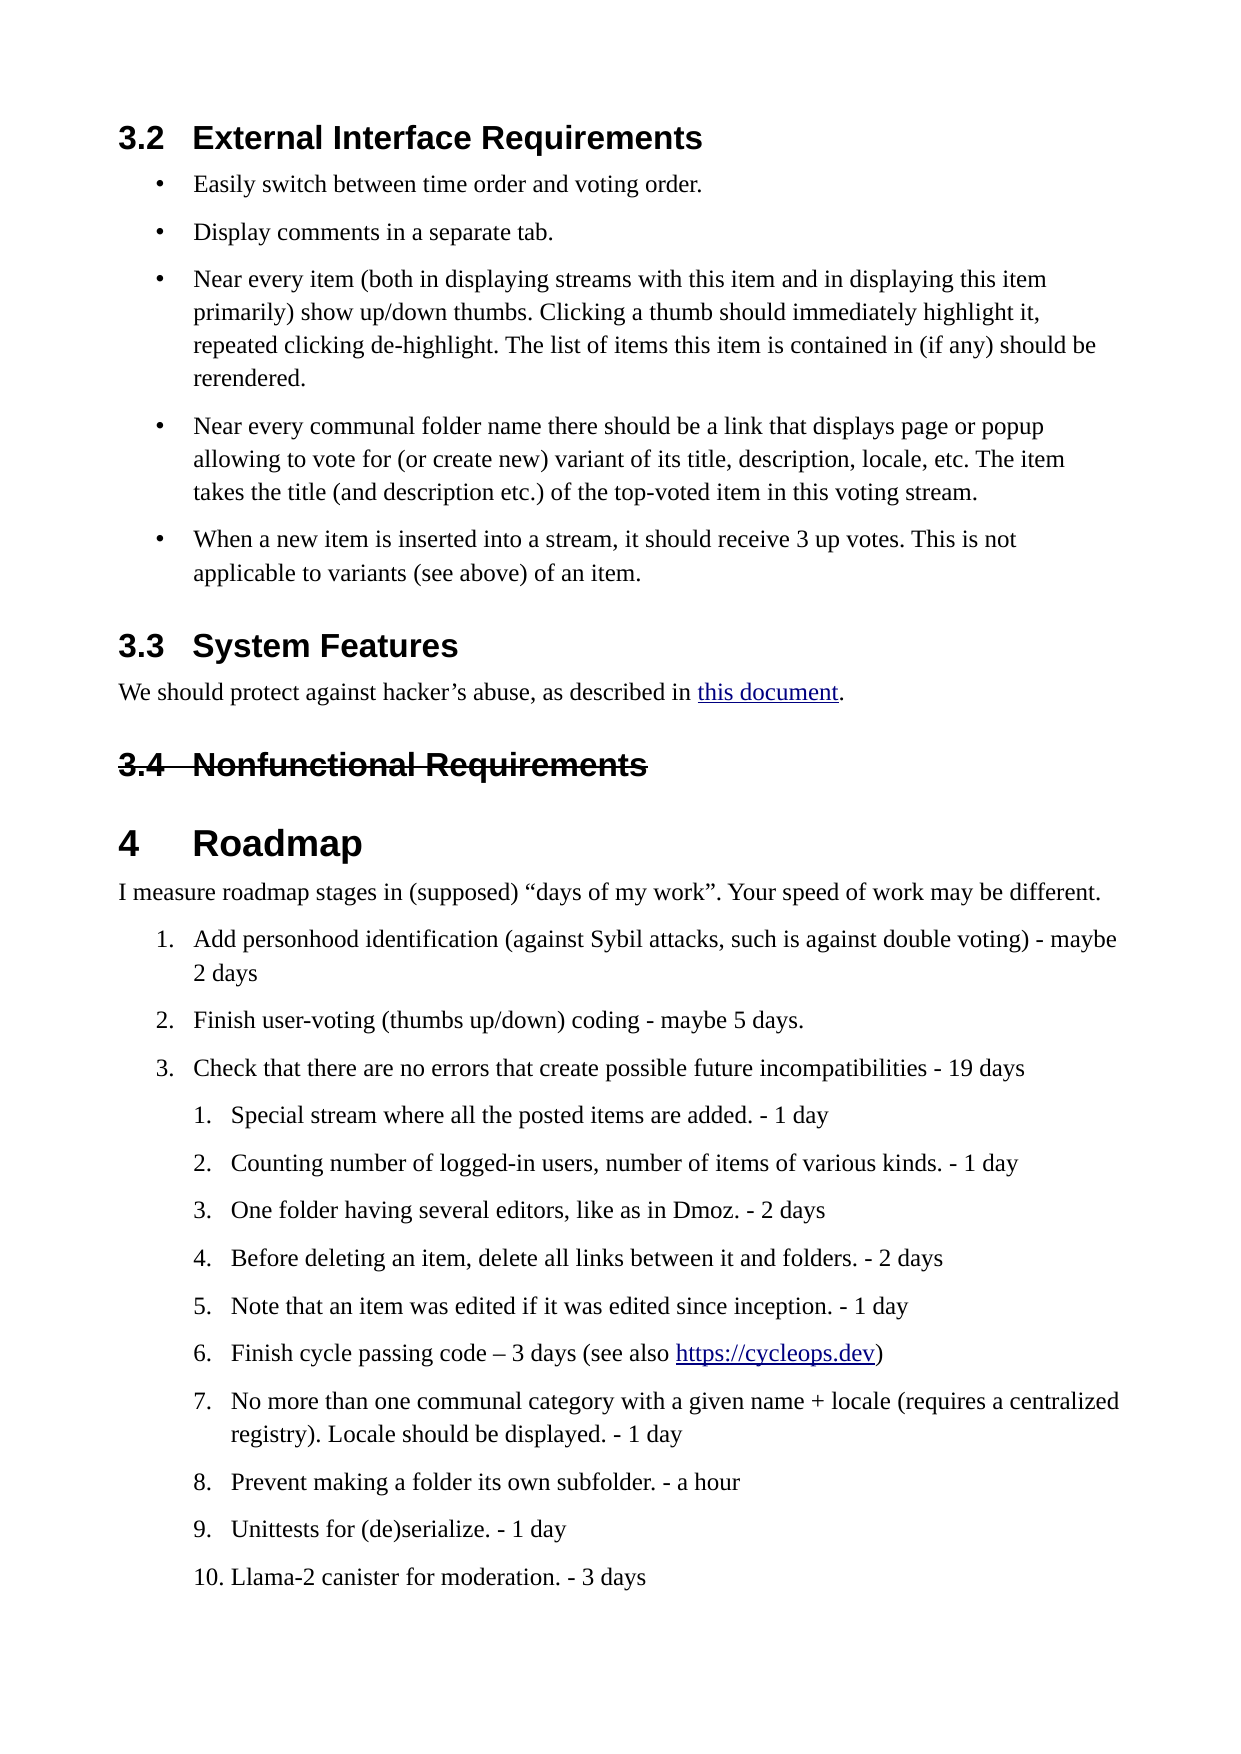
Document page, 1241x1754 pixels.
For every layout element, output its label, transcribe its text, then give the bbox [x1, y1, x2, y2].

list One folder having several editors, like as in Dmoz. - 2 days [193, 1196, 1122, 1224]
list Finish user-voting (thumbs up/down) coding - maybe 5 days. [156, 1005, 1122, 1034]
list Counting number of logged-in users, number of items of various kinds. - 1 day [193, 1148, 1122, 1177]
list Easily switch between time order and voting order. [156, 169, 1122, 198]
subtitle Roadmap [118, 821, 1122, 864]
list Near every communal folder name there should be a link that displays page or popup allowing to vote for (or create new) variant of its title, description, locale, etc. The item takes the title (and description etc.) of the top-voted item in this voting stream. [156, 411, 1122, 506]
list Display comments in a separate tab. [156, 217, 1122, 245]
list Near every item (both in displaying streams with this item and in displaying this item primarily) show up/down thumbs. Clicking a thumb should immediately highlight it, repeated clicking de-highlight. The list of items this item is contained in (if any) should be rerendered. [156, 264, 1122, 392]
list Check that there are no errors that create possible future incompatibilities - 19 days [156, 1053, 1122, 1082]
subtitle System Features [118, 626, 1122, 664]
subtitle External Interface Requirements [118, 118, 1122, 157]
text We should protect against hacker’s abuse, as described in this document. [118, 677, 1122, 706]
list Special stream where all the posted items are added. - 1 day [193, 1100, 1122, 1129]
list Add personhood identification (against Sybil attacks, such is against double voting) - maybe 2 days [156, 924, 1122, 986]
list No more than one communal category with a given name + locale (requires a centralized registry). Locale should be displayed. - 1 day [193, 1386, 1122, 1448]
list Finish cycle passing code – 3 days (see also https://cycleops.dev) [193, 1338, 1122, 1367]
list Note that an item was edited if it was edited since inception. - 1 day [193, 1291, 1122, 1319]
list Prevent making a folder its own subfolder. - a hour [193, 1467, 1122, 1495]
text I measure roadmap stages in (supposed) “days of my work”. Your speed of work may be different. [118, 877, 1122, 906]
list When a new item is inserted into a stream, it should receive 3 up votes. This is not applicable to variants (see above) of an item. [156, 524, 1122, 586]
list Unittests for (de)serialize. - 1 day [193, 1514, 1122, 1543]
list Before deleting an item, delete all links between it and folders. - 2 days [193, 1243, 1122, 1272]
list Llama-2 canister for moderation. - 3 days [193, 1562, 1122, 1591]
subtitle Nonfunctional Requirements [118, 745, 1122, 784]
